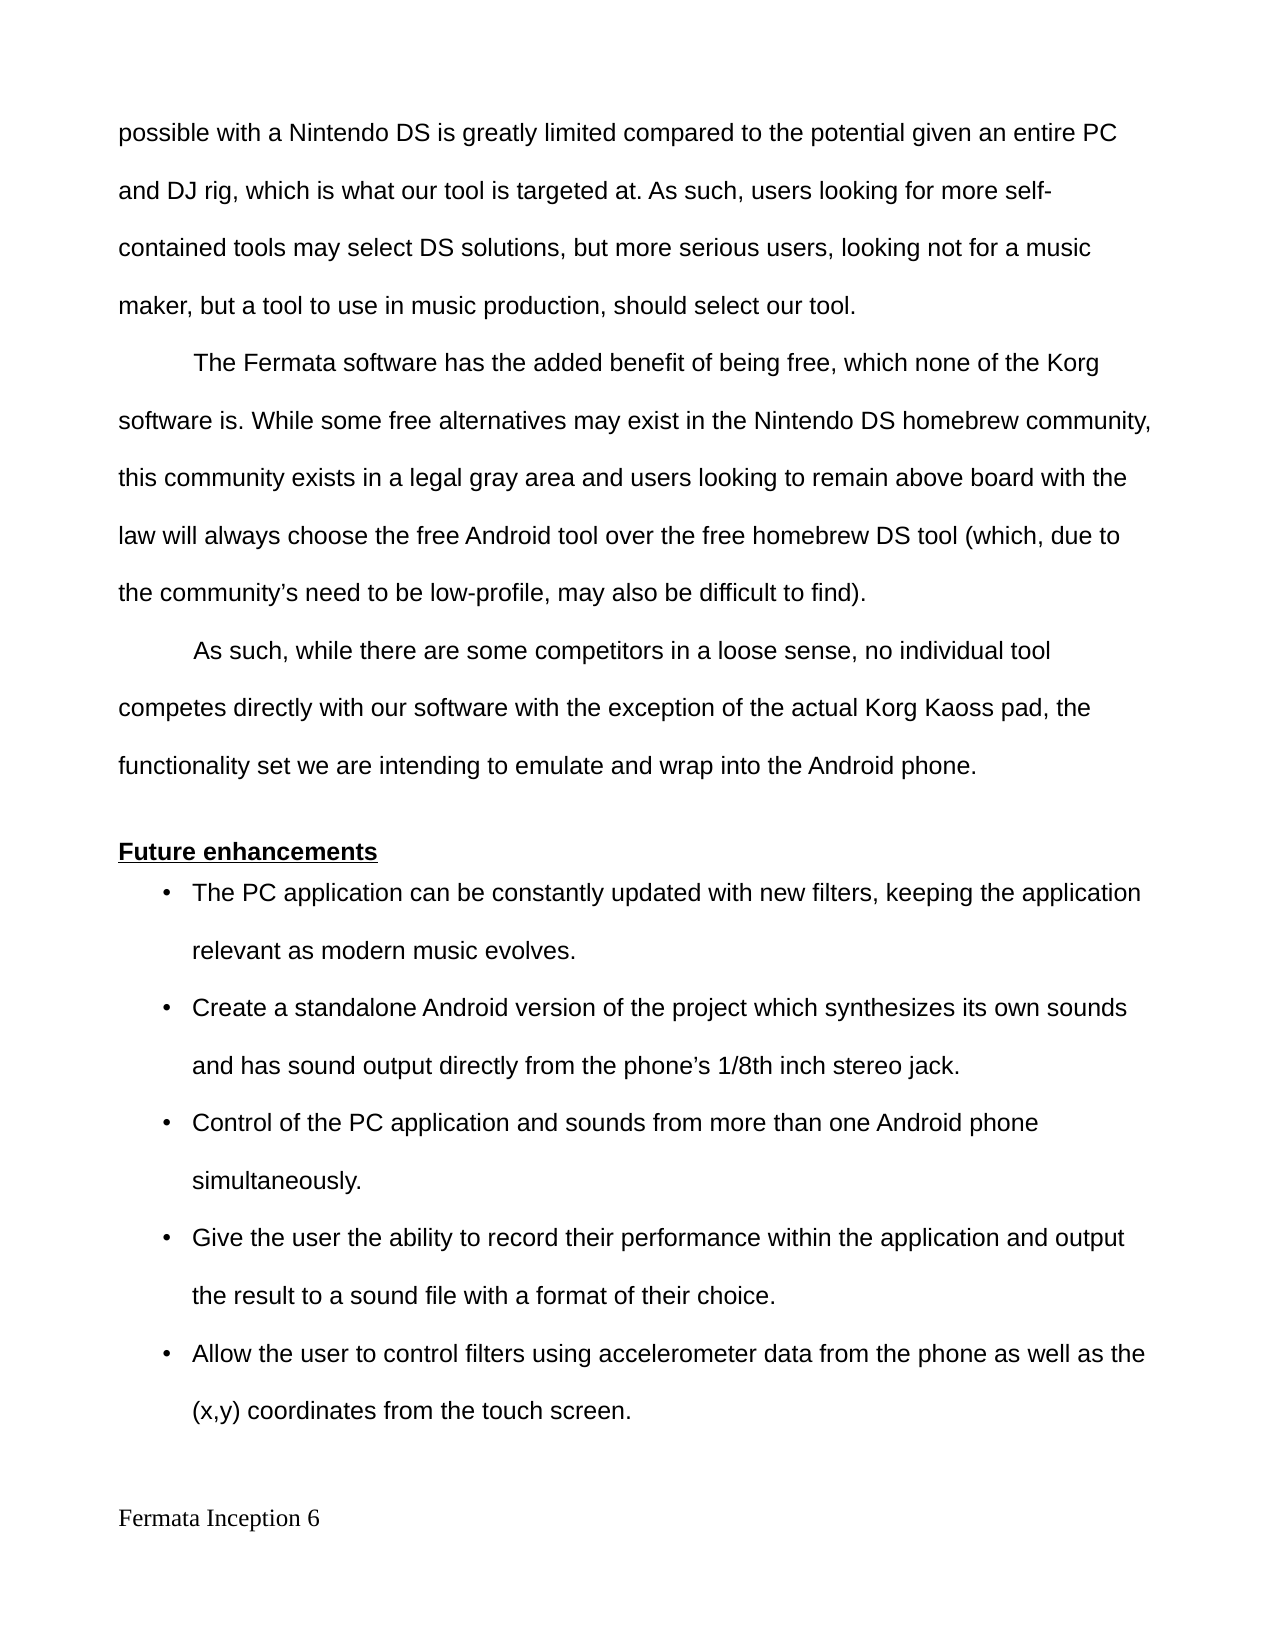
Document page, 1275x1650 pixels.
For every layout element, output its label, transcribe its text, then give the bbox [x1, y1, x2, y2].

text The Fermata software has the added benefit of being free, which none of the Korg software is. While some free alternatives may exist in the Nintendo DS homebrew community, this community exists in a legal gray area and users looking to remain above board with the law will always choose the free Android tool over the free homebrew DS tool (which, due to the community’s need to be low-profile, may also be difficult to find). [118, 348, 1157, 607]
list Allow the user to control filters using accelerometer data from the phone as well as the (x,y) coordinates from the touch screen. [162, 1338, 1157, 1425]
list Give the user the ability to record their performance within the application and output the result to a sound file with a format of their choice. [162, 1223, 1157, 1310]
list The PC application can be constantly updated with new filters, keeping the application relevant as modern music evolves. [162, 878, 1157, 964]
list Control of the PC application and sounds from more than one Android phone simultaneously. [162, 1108, 1157, 1195]
list Create a standalone Android version of the project which synthesizes its own sounds and has sound output directly from the phone’s 1/8th inch stereo jack. [162, 993, 1157, 1079]
text possible with a Nintendo DS is greatly limited compared to the potential given an entire PC and DJ rig, which is what our tool is targeted at. As such, users looking for more self-contained tools may select DS solutions, but more serious users, looking not for a music maker, but a tool to use in music production, should select our tool. [118, 118, 1157, 319]
text As such, while there are some competitors in a loose sense, no individual tool competes directly with our software with the exception of the actual Korg Kaoss pad, the functionality set we are intending to emulate and wrap into the Android phone. [118, 636, 1157, 779]
text Future enhancements [118, 808, 1157, 866]
